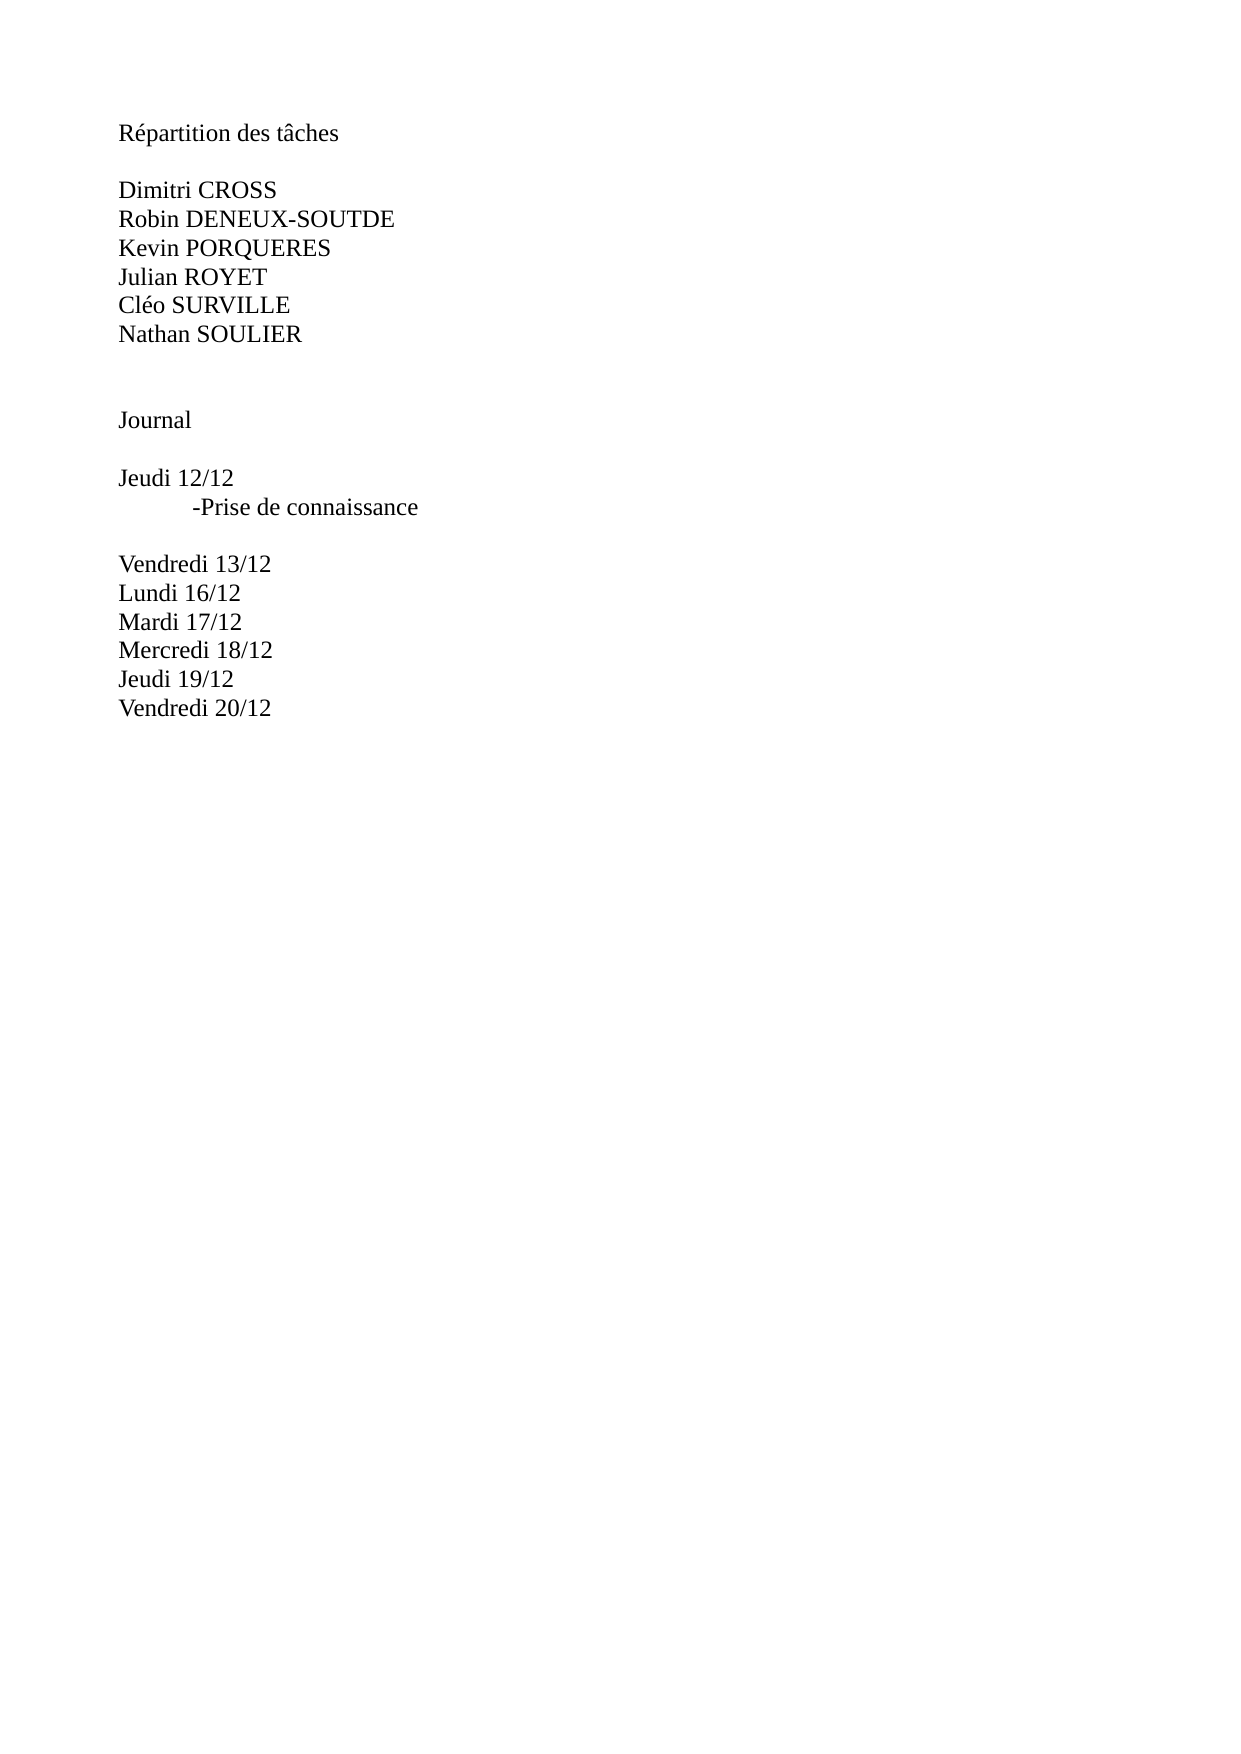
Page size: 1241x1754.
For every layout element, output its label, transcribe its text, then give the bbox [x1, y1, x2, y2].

text Kevin PORQUERES [118, 233, 1122, 262]
text Dimitri CROSS [118, 176, 1122, 204]
text Nathan SOULIER [118, 319, 1122, 348]
text Jeudi 12/12 [118, 463, 1122, 492]
text Mercredi 18/12 [118, 636, 1122, 664]
text Cléo SURVILLE [118, 291, 1122, 319]
text Journal [118, 406, 1122, 434]
text -Prise de connaissance [118, 492, 1122, 521]
text Lundi 16/12 [118, 578, 1122, 607]
text Répartition des tâches [118, 118, 1122, 147]
text Mardi 17/12 [118, 607, 1122, 636]
text Jeudi 19/12 [118, 664, 1122, 693]
text Robin DENEUX-SOUTDE [118, 204, 1122, 233]
text Julian ROYET [118, 262, 1122, 291]
text Vendredi 13/12 [118, 549, 1122, 578]
text Vendredi 20/12 [118, 693, 1122, 722]
